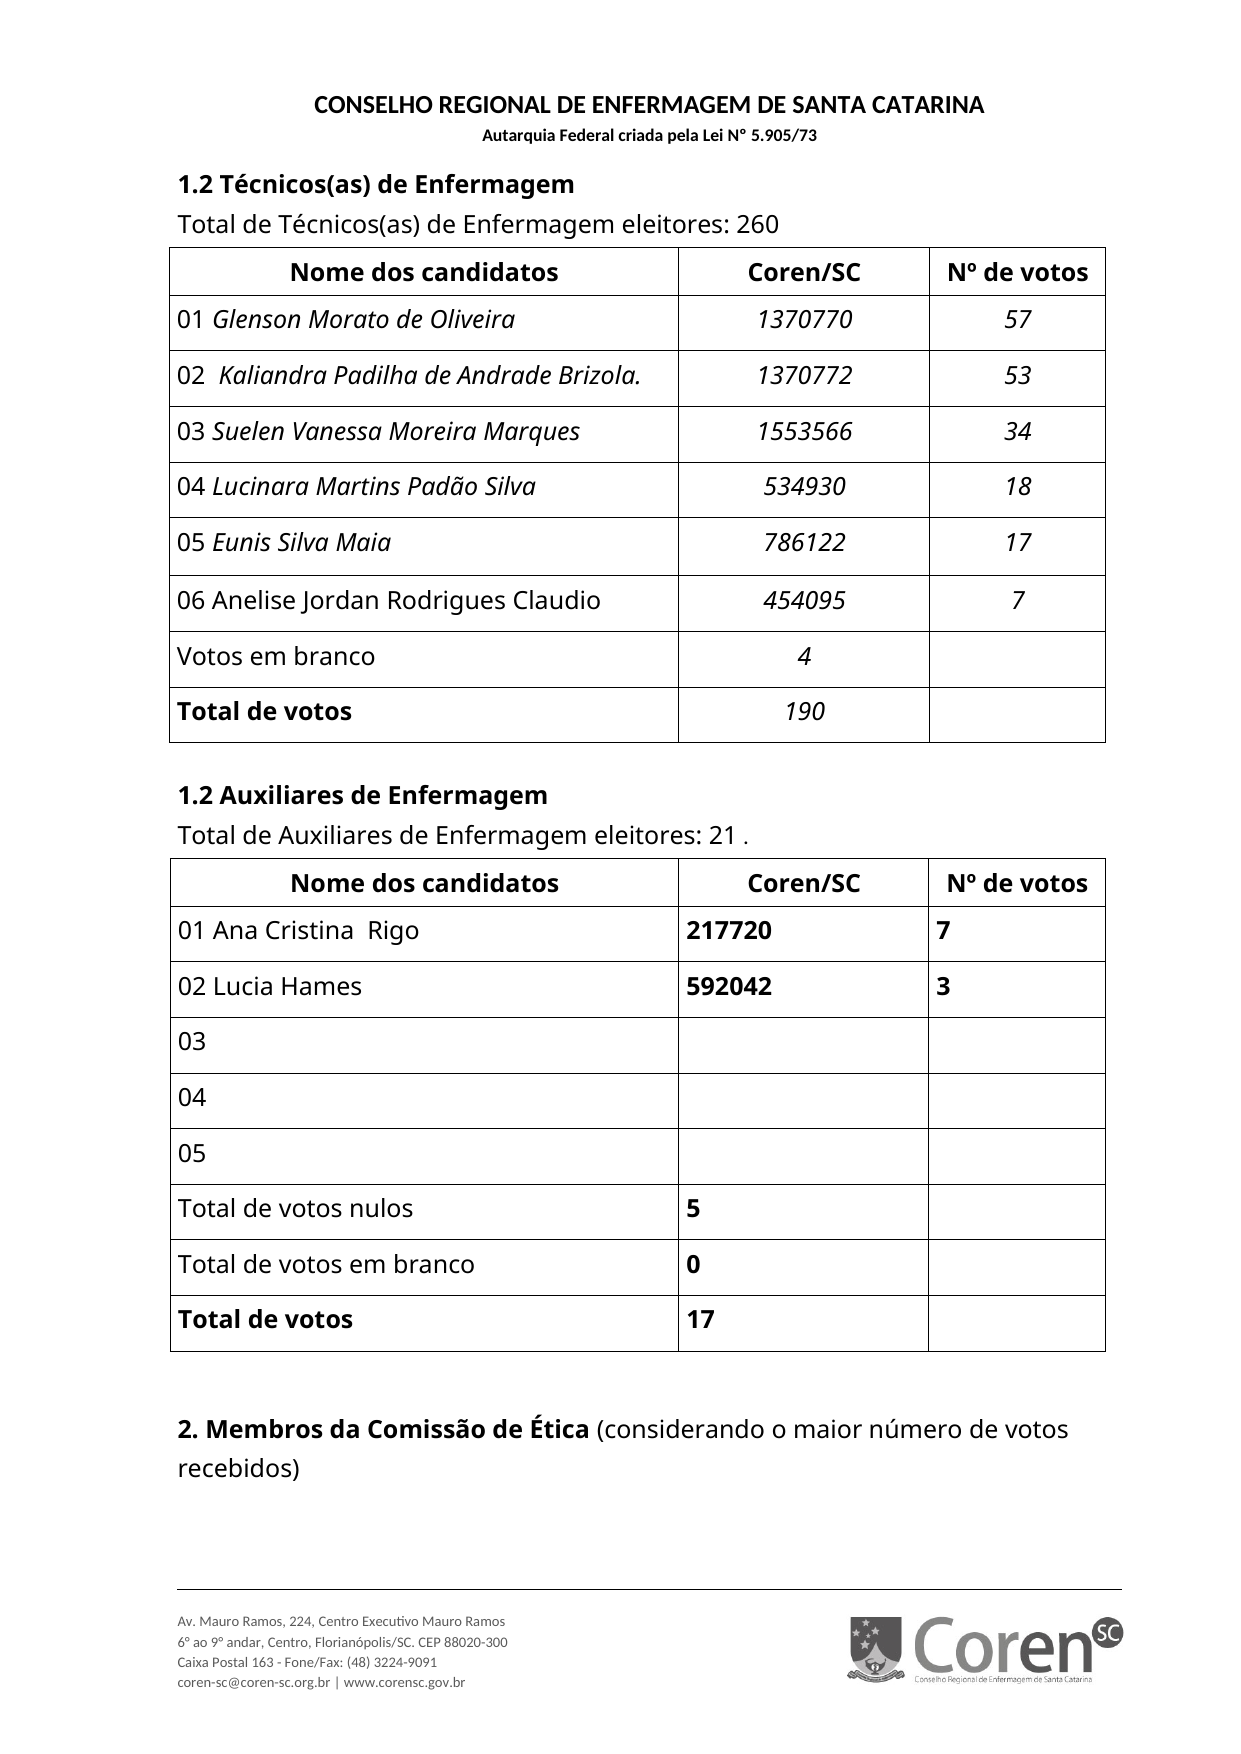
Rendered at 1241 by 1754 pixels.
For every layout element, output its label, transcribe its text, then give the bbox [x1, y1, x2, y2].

text Total de Auxiliares de Enfermagem eleitores: 21 . [177, 818, 1122, 852]
table_cell 786122 [679, 518, 929, 575]
table_cell [929, 1074, 1105, 1128]
table_cell 05 Eunis Silva Maia [170, 518, 678, 575]
table_cell 04 [171, 1074, 678, 1128]
table_cell 34 [930, 407, 1105, 462]
table_cell Votos em branco [170, 632, 678, 687]
table_cell 217720 [679, 907, 928, 961]
table_cell [929, 1018, 1105, 1072]
table_cell 4 [679, 632, 929, 687]
table_cell 02 Kaliandra Padilha de Andrade Brizola. [170, 351, 678, 406]
text Total de Técnicos(as) de Enfermagem eleitores: 260 [177, 207, 1122, 241]
table_cell 57 [930, 296, 1105, 350]
table_header Coren/SC [679, 248, 929, 295]
table_cell 0 [679, 1240, 928, 1295]
table_cell 1553566 [679, 407, 929, 462]
table_cell 7 [929, 907, 1105, 961]
table_cell [930, 632, 1105, 687]
table_header Nome dos candidatos [170, 248, 678, 295]
table_cell 05 [171, 1129, 678, 1184]
table_cell Total de votos [171, 1296, 678, 1351]
table_cell 02 Lucia Hames [171, 962, 678, 1017]
table_cell 1370770 [679, 296, 929, 350]
table_header Coren/SC [679, 859, 928, 906]
picture [842, 1606, 1126, 1690]
table_cell 01 Ana Cristina Rigo [171, 907, 678, 961]
table_cell Total de votos em branco [171, 1240, 678, 1295]
text 2. Membros da Comissão de Ética (considerando o maior número de votos recebidos) [177, 1412, 1122, 1485]
table_cell 534930 [679, 463, 929, 517]
table_cell [679, 1018, 928, 1072]
table_cell 03 [171, 1018, 678, 1072]
table_cell [930, 688, 1105, 742]
table_header Nº de votos [930, 248, 1105, 295]
table_header Nome dos candidatos [171, 859, 678, 906]
table_cell [929, 1240, 1105, 1295]
table_cell 04 Lucinara Martins Padão Silva [170, 463, 678, 517]
table_cell [679, 1074, 928, 1128]
table_cell Total de votos nulos [171, 1185, 678, 1239]
table_cell 454095 [679, 576, 929, 631]
table_cell 01 Glenson Morato de Oliveira [170, 296, 678, 350]
table_cell 17 [679, 1296, 928, 1351]
table_cell 5 [679, 1185, 928, 1239]
table_cell [929, 1296, 1105, 1351]
table_cell 3 [929, 962, 1105, 1017]
table_cell Total de votos [170, 688, 678, 742]
table_cell 190 [679, 688, 929, 742]
table_cell 03 Suelen Vanessa Moreira Marques [170, 407, 678, 462]
table_header Nº de votos [929, 859, 1105, 906]
table_cell 1370772 [679, 351, 929, 406]
table_cell 06 Anelise Jordan Rodrigues Claudio [170, 576, 678, 631]
table_cell [929, 1129, 1105, 1184]
table_cell [679, 1129, 928, 1184]
text 1.2 Técnicos(as) de Enfermagem [177, 167, 1122, 201]
table_cell 53 [930, 351, 1105, 406]
table_cell 7 [930, 576, 1105, 631]
table_cell 18 [930, 463, 1105, 517]
table_cell 592042 [679, 962, 928, 1017]
text 1.2 Auxiliares de Enfermagem [177, 777, 1122, 811]
table_cell [929, 1185, 1105, 1239]
table_cell 17 [930, 518, 1105, 575]
